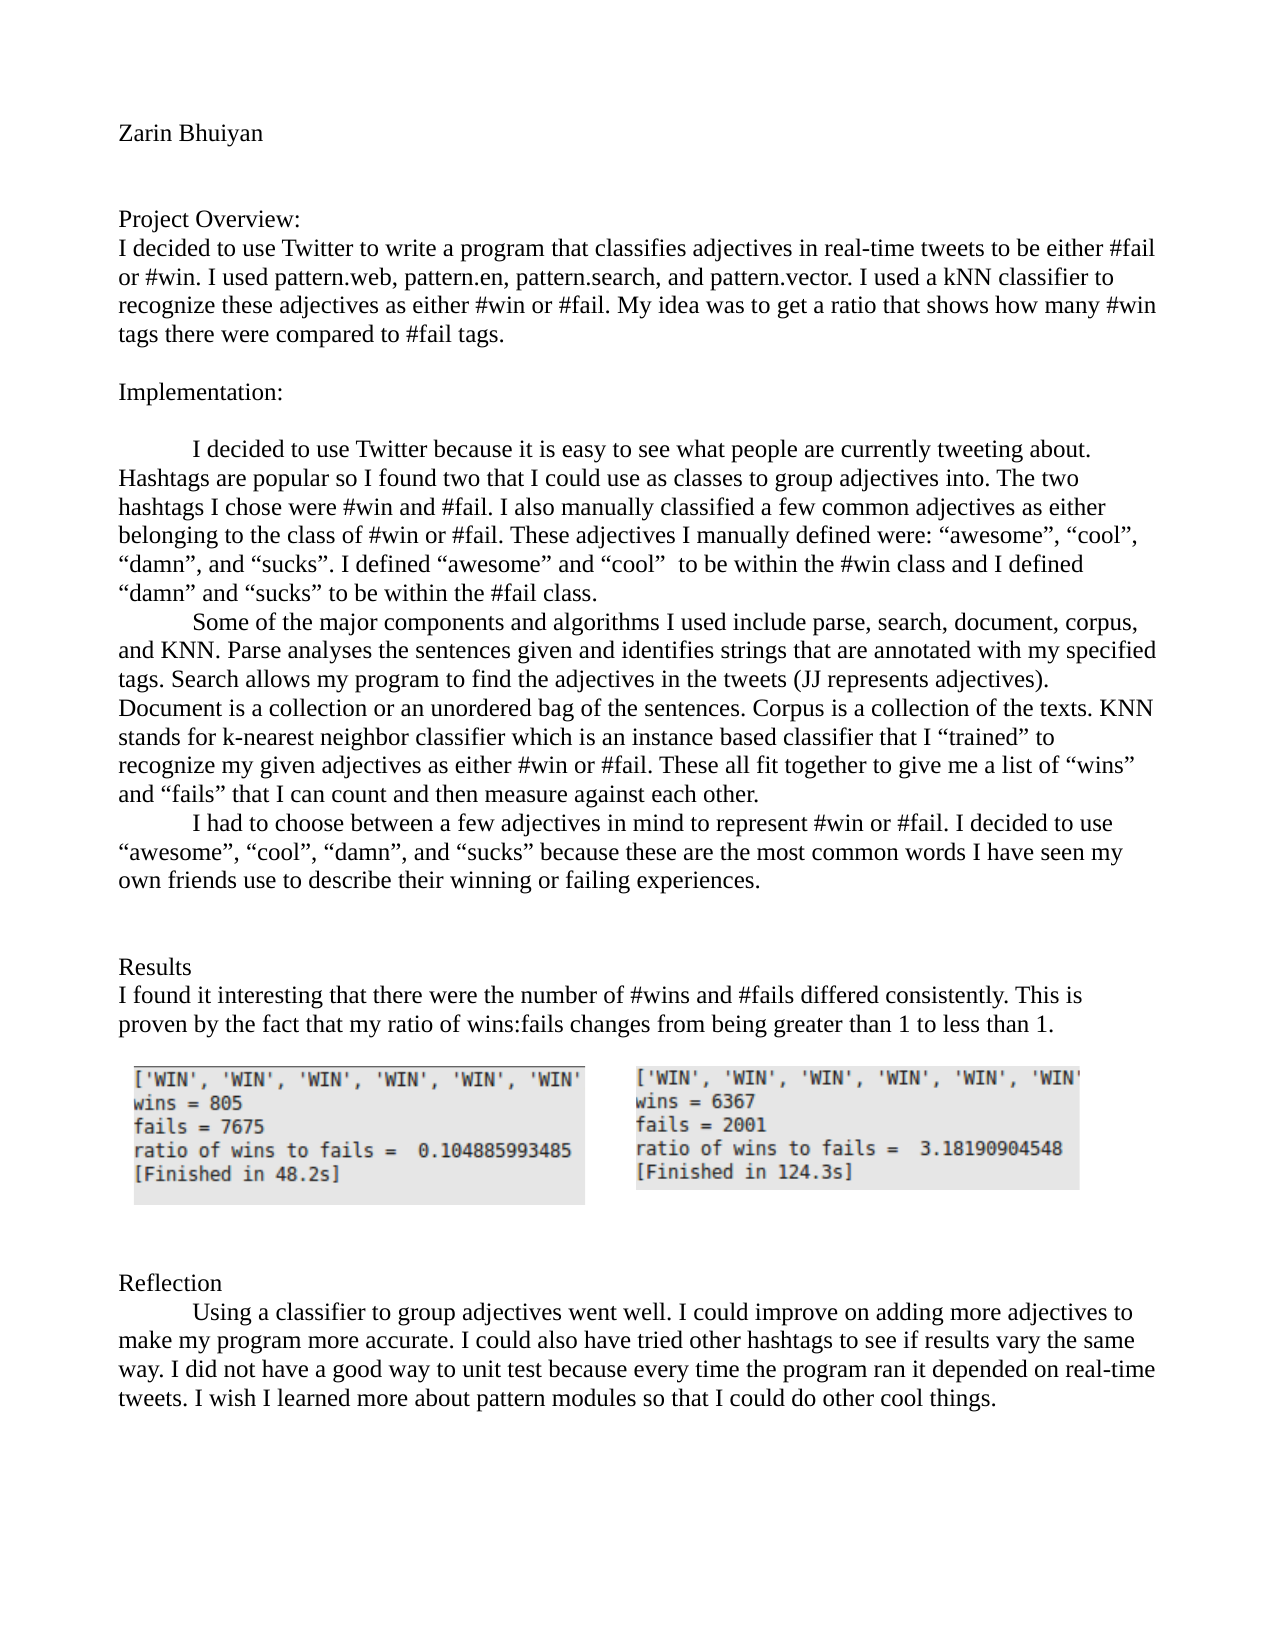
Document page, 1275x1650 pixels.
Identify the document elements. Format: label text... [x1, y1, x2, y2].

picture [133, 1066, 586, 1205]
text Reflection [118, 1268, 1157, 1297]
text Project Overview: [118, 204, 1157, 233]
text Using a classifier to group adjectives went well. I could improve on adding more adjectives to make my program more accurate. I could also have tried other hashtags to see if results vary the same way. I did not have a good way to unit test because every time the program ran it depended on real-time tweets. I wish I learned more about pattern modules so that I could do other cool things. [118, 1297, 1157, 1412]
text Zarin Bhuiyan [118, 118, 1157, 147]
text Results [118, 952, 1157, 981]
text I decided to use Twitter to write a program that classifies adjectives in real-time tweets to be either #fail or #win. I used pattern.web, pattern.en, pattern.search, and pattern.vector. I used a kNN classifier to recognize these adjectives as either #win or #fail. My idea was to get a ratio that shows how many #win tags there were compared to #fail tags. [118, 233, 1157, 348]
text I found it interesting that there were the number of #wins and #fails differed consistently. This is proven by the fact that my ratio of wins:fails changes from being greater than 1 to less than 1. [118, 981, 1157, 1038]
text Some of the major components and algorithms I used include parse, search, document, corpus, and KNN. Parse analyses the sentences given and identifies strings that are annotated with my specified tags. Search allows my program to find the adjectives in the tweets (JJ represents adjectives). Document is a collection or an unordered bag of the sentences. Corpus is a collection of the texts. KNN stands for k-nearest neighbor classifier which is an instance based classifier that I “trained” to recognize my given adjectives as either #win or #fail. These all fit together to give me a list of “wins” and “fails” that I can count and then measure against each other. [118, 607, 1157, 808]
text I decided to use Twitter because it is easy to see what people are currently tweeting about. Hashtags are popular so I found two that I could use as classes to group adjectives into. The two hashtags I chose were #win and #fail. I also manually classified a few common adjectives as either belonging to the class of #win or #fail. These adjectives I manually defined were: “awesome”, “cool”, “damn”, and “sucks”. I defined “awesome” and “cool” to be within the #win class and I defined “damn” and “sucks” to be within the #fail class. [118, 434, 1157, 607]
picture [636, 1066, 1080, 1190]
text I had to choose between a few adjectives in mind to represent #win or #fail. I decided to use “awesome”, “cool”, “damn”, and “sucks” because these are the most common words I have seen my own friends use to describe their winning or failing experiences. [118, 808, 1157, 894]
text Implementation: [118, 377, 1157, 406]
